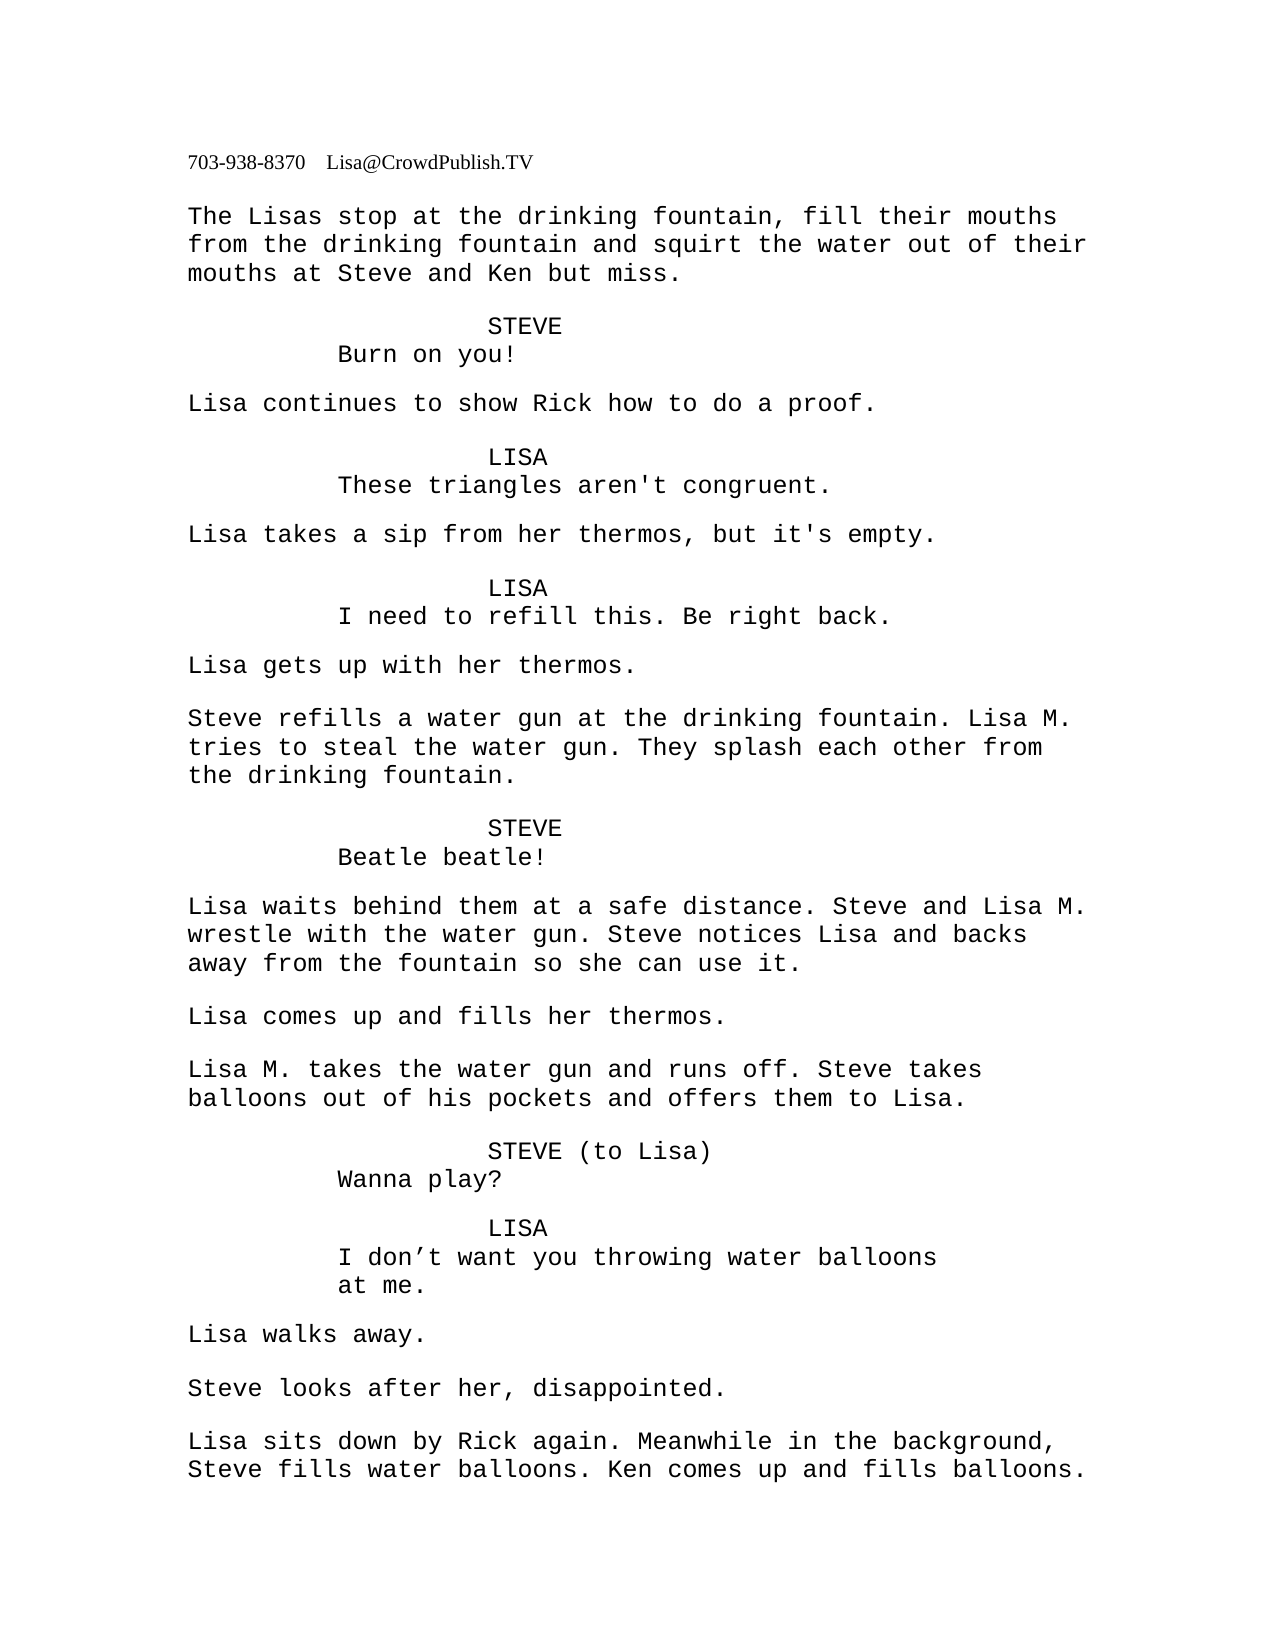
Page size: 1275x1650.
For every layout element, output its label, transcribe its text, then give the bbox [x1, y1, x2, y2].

text Lisa takes a sip from her thermos, but it's empty. [187, 522, 1087, 550]
text STEVE (to Lisa) [187, 1138, 1087, 1167]
text Lisa M. takes the water gun and runs off. Steve takes balloons out of his pockets and offers them to Lisa. [187, 1057, 1087, 1113]
text STEVE [187, 816, 1087, 844]
text Lisa gets up with her thermos. [187, 653, 1087, 681]
text I don’t want you throwing water balloons at me. [337, 1244, 937, 1301]
text These triangles aren't congruent. [337, 473, 937, 501]
text The Lisas stop at the drinking fountain, fill their mouths from the drinking fountain and squirt the water out of their mouths at Steve and Ken but miss. [187, 203, 1087, 288]
text Lisa comes up and fills her thermos. [187, 1003, 1087, 1032]
text Beatle beatle! [337, 844, 937, 873]
text Lisa waits behind them at a safe distance. Steve and Lisa M. wrestle with the water gun. Steve notices Lisa and backs away from the fountain so she can use it. [187, 893, 1087, 978]
text Lisa continues to show Rick how to do a proof. [187, 391, 1087, 419]
text STEVE [187, 313, 1087, 342]
text Lisa sits down by Rick again. Meanwhile in the background, Steve fills water balloons. Ken comes up and fills balloons. [187, 1428, 1087, 1485]
text Lisa walks away. [187, 1322, 1087, 1350]
text Steve refills a water gun at the drinking fountain. Lisa M. tries to steal the water gun. They splash each other from the drinking fountain. [187, 706, 1087, 791]
text Wanna play? [337, 1167, 937, 1195]
text LISA [187, 1216, 1087, 1244]
text LISA [187, 575, 1087, 603]
text I need to refill this. Be right back. [337, 603, 937, 632]
text LISA [187, 444, 1087, 473]
text Steve looks after her, disappointed. [187, 1375, 1087, 1403]
text Burn on you! [337, 342, 937, 370]
